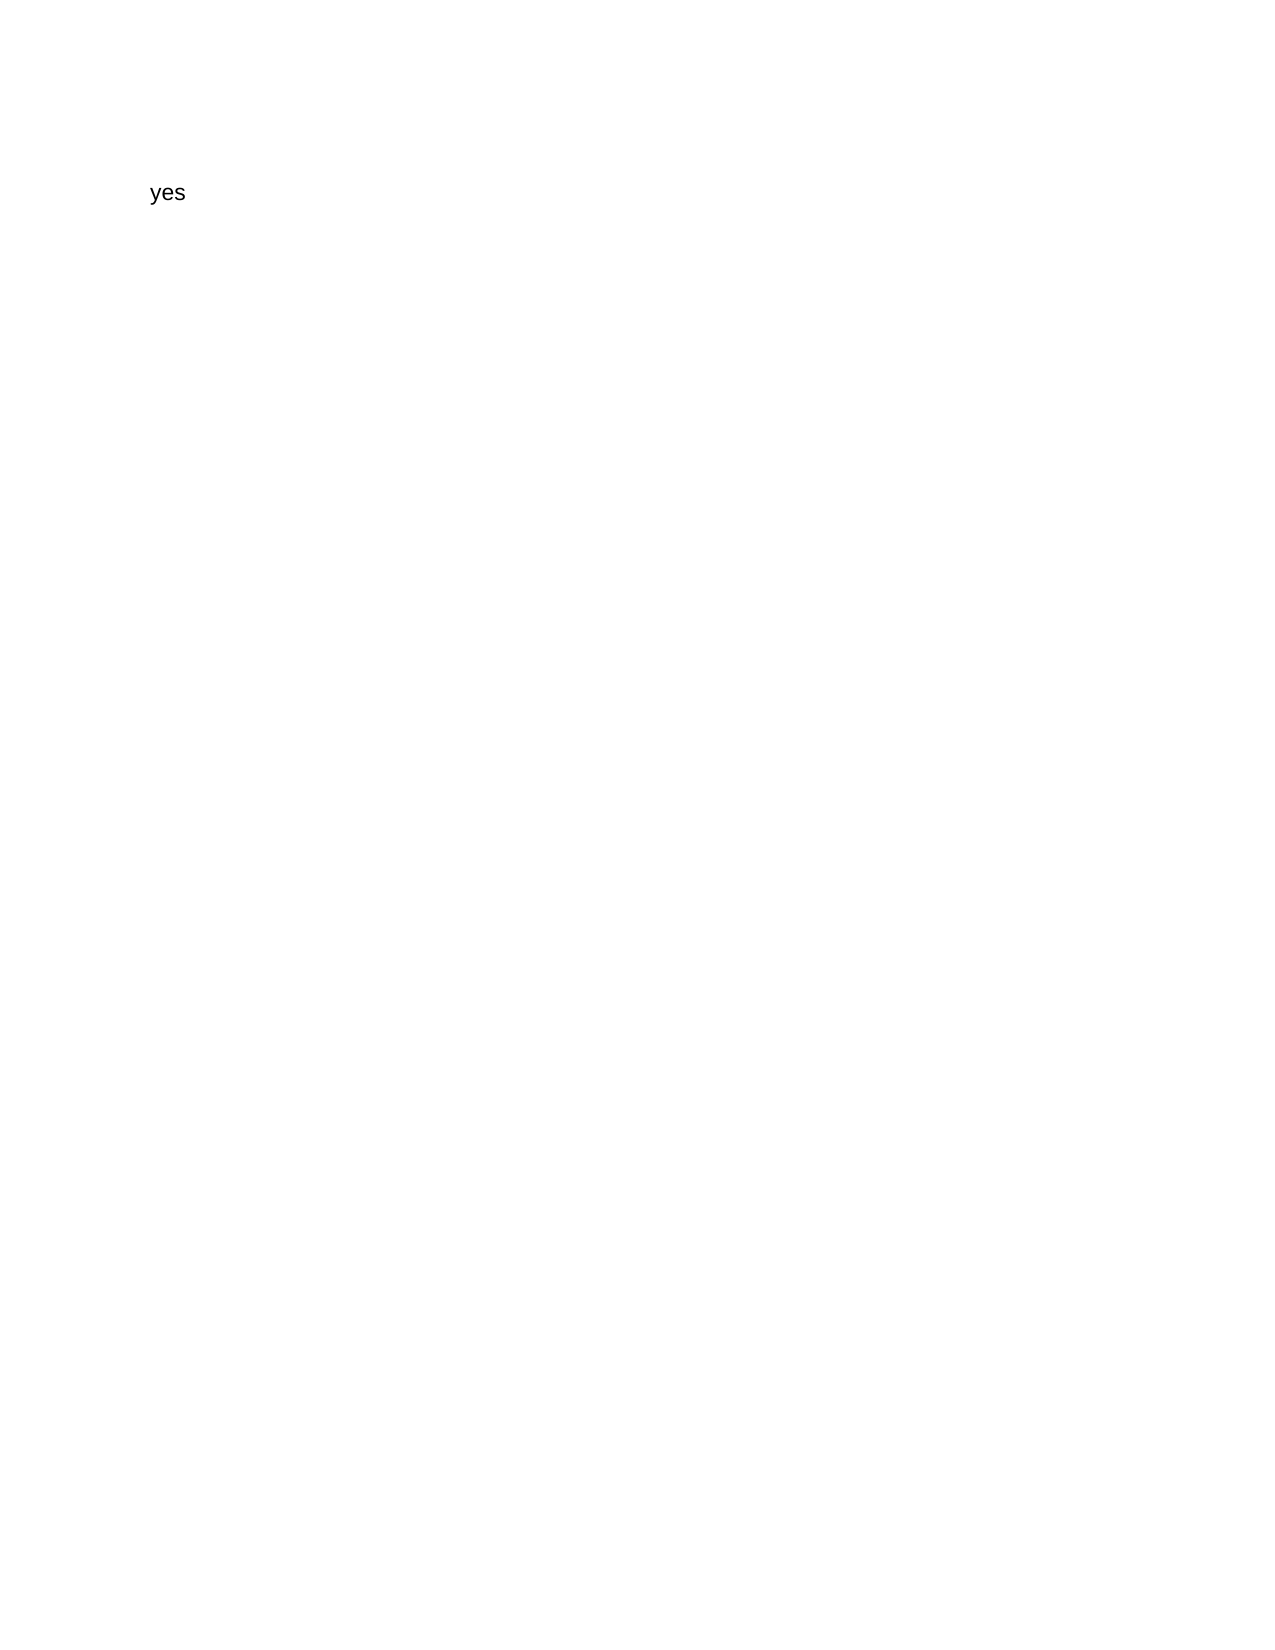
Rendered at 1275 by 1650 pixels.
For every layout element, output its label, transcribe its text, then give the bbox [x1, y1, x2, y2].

text yes [150, 179, 1125, 205]
